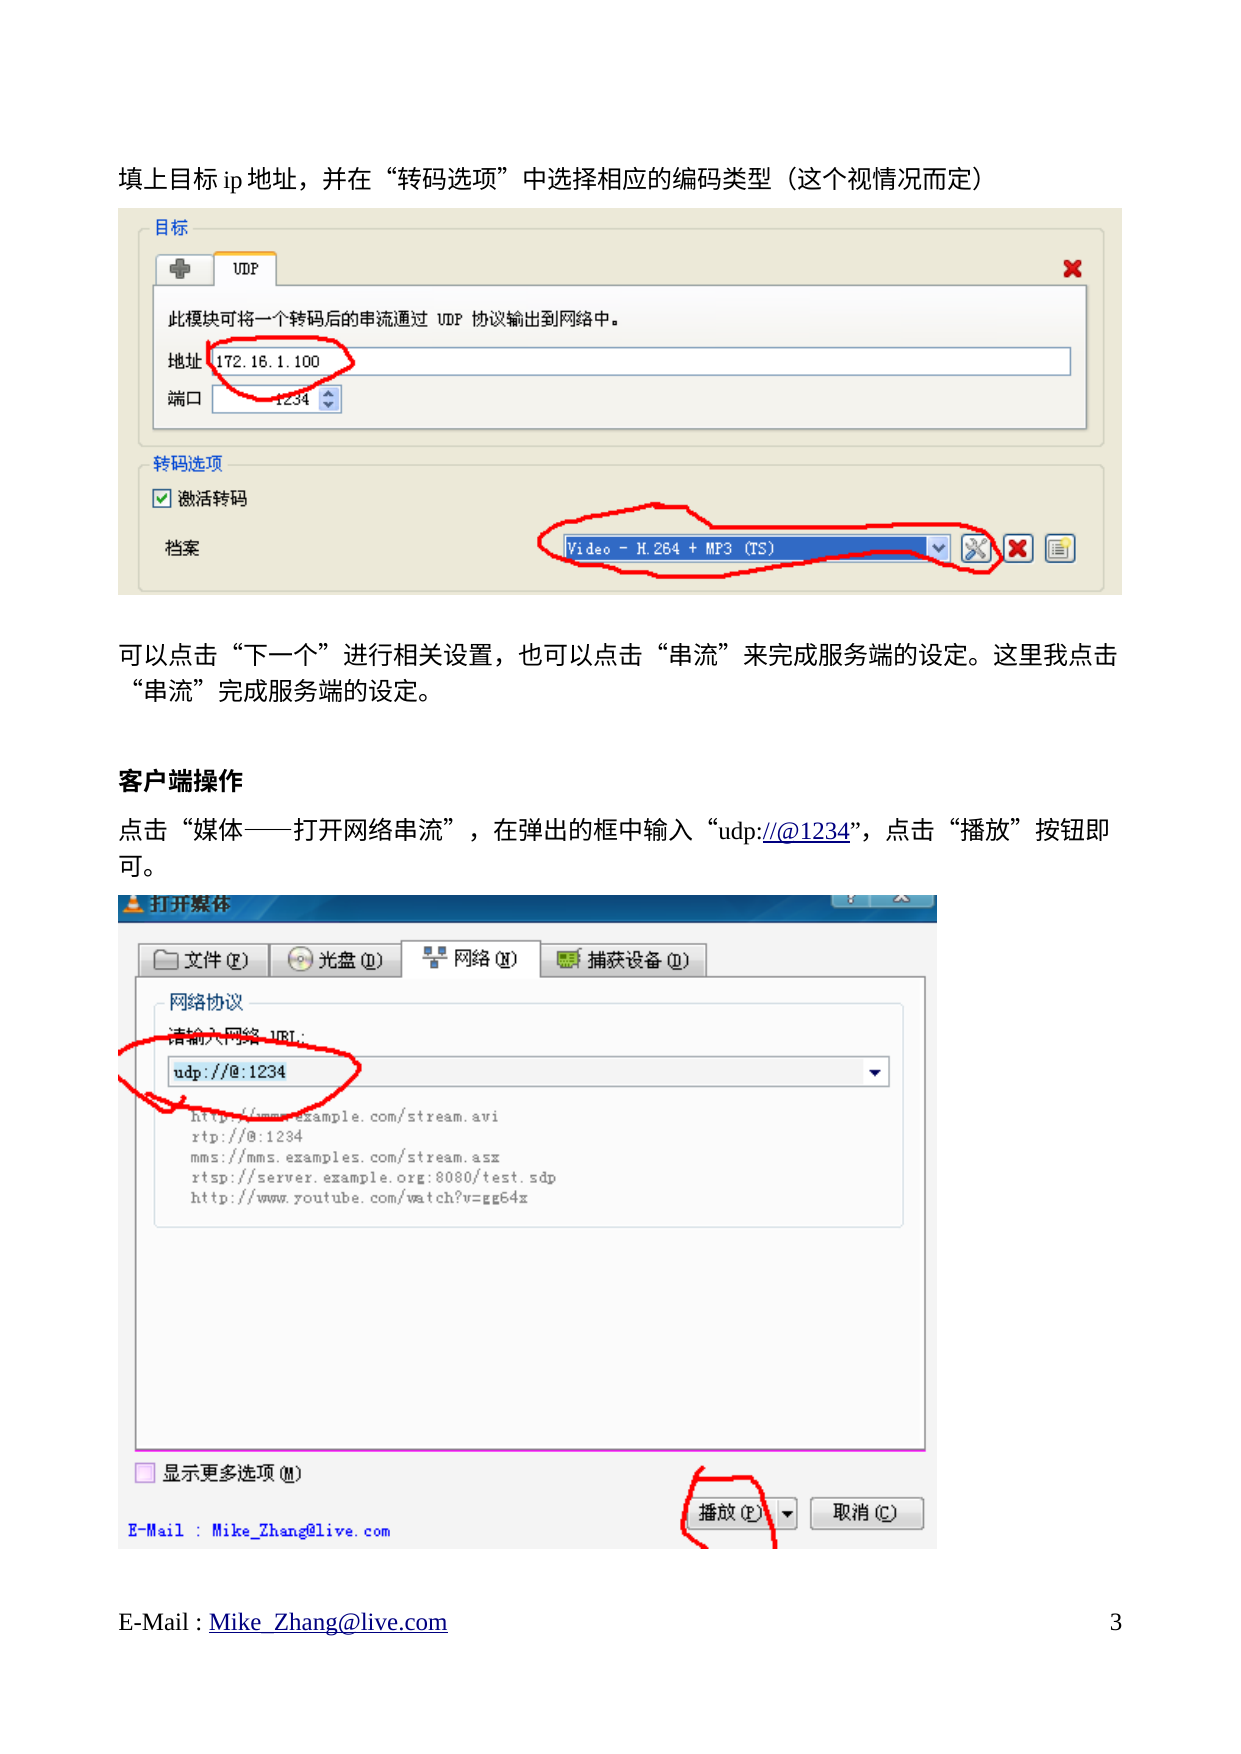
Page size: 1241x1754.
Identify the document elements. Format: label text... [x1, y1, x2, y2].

text 点击“媒体——打开网络串流”，在弹出的框中输入“udp://@1234”，点击“播放”按钮即可。 [118, 811, 1122, 883]
picture [118, 208, 1122, 595]
text 填上目标ip地址，并在“转码选项”中选择相应的编码类型（这个视情况而定） [118, 159, 1122, 196]
picture [118, 895, 937, 1549]
text 客户端操作 [118, 762, 1122, 798]
text 可以点击“下一个”进行相关设置，也可以点击“串流”来完成服务端的设定。这里我点击“串流”完成服务端的设定。 [118, 636, 1122, 708]
